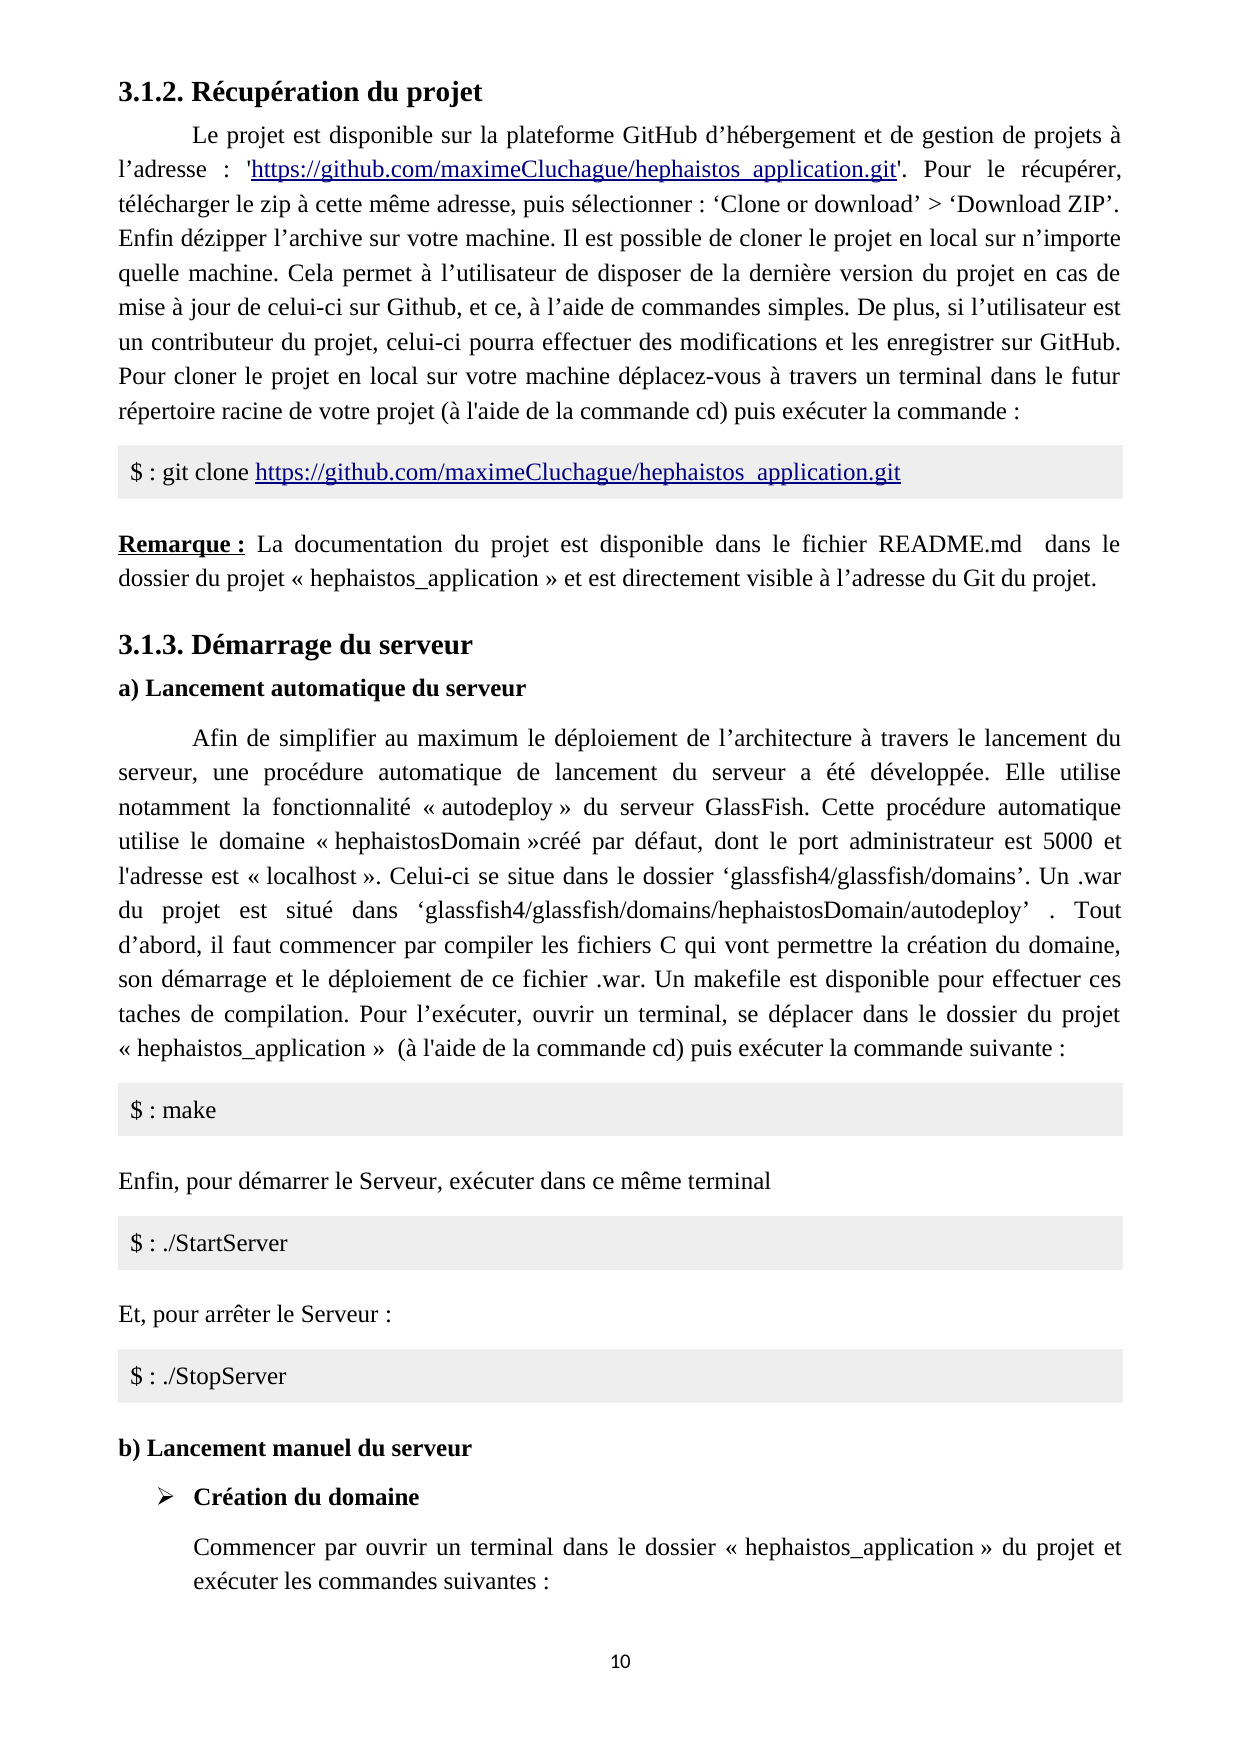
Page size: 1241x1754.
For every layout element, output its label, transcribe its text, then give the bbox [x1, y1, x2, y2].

text Le projet est disponible sur la plateforme GitHub d’hébergement et de gestion de projets à l’adresse : 'https://github.com/maximeCluchague/hephaistos_application.git'. Pour le récupérer, télécharger le zip à cette même adresse, puis sélectionner : ‘Clone or download’ > ‘Download ZIP’. Enfin dézipper l’archive sur votre machine. Il est possible de cloner le projet en local sur n’importe quelle machine. Cela permet à l’utilisateur de disposer de la dernière version du projet en cas de mise à jour de celui-ci sur Github, et ce, à l’aide de commandes simples. De plus, si l’utilisateur est un contributeur du projet, celui-ci pourra effectuer des modifications et les enregistrer sur GitHub. Pour cloner le projet en local sur votre machine déplacez-vous à travers un terminal dans le futur répertoire racine de votre projet (à l'aide de la commande cd) puis exécuter la commande : [118, 120, 1122, 424]
text b) Lancement manuel du serveur [118, 1433, 1122, 1461]
text Enfin, pour démarrer le Serveur, exécuter dans ce même terminal [118, 1166, 1122, 1195]
list Commencer par ouvrir un terminal dans le dossier « hephaistos_application » du projet et exécuter les commandes suivantes : [156, 1532, 1122, 1595]
subtitle 3.1.3. Démarrage du serveur [118, 627, 1122, 661]
text $ : ./StopServer [119, 1350, 1122, 1402]
text Et, pour arrêter le Serveur : [118, 1299, 1122, 1328]
text Remarque : La documentation du projet est disponible dans le fichier README.md dans le dossier du projet « hephaistos_application » et est directement visible à l’adresse du Git du projet. [118, 529, 1122, 592]
subtitle 3.1.2. Récupération du projet [118, 74, 1122, 107]
list Création du domaine [156, 1482, 1122, 1511]
text Afin de simplifier au maximum le déploiement de l’architecture à travers le lancement du serveur, une procédure automatique de lancement du serveur a été développée. Elle utilise notamment la fonctionnalité « autodeploy » du serveur GlassFish. Cette procédure automatique utilise le domaine « hephaistosDomain »créé par défaut, dont le port administrateur est 5000 et l'adresse est « localhost ». Celui-ci se situe dans le dossier ‘glassfish4/glassfish/domains’. Un .war du projet est situé dans ‘glassfish4/glassfish/domains/hephaistosDomain/autodeploy’ . Tout d’abord, il faut commencer par compiler les fichiers C qui vont permettre la création du domaine, son démarrage et le déploiement de ce fichier .war. Un makefile est disponible pour effectuer ces taches de compilation. Pour l’exécuter, ouvrir un terminal, se déplacer dans le dossier du projet « hephaistos_application » (à l'aide de la commande cd) puis exécuter la commande suivante : [118, 723, 1122, 1062]
list $ : ./StartServer [119, 1217, 1122, 1269]
text $ : git clone https://github.com/maximeCluchague/hephaistos_application.git [119, 446, 1122, 498]
text a) Lancement automatique du serveur [118, 673, 1122, 702]
text $ : make [119, 1084, 1122, 1135]
